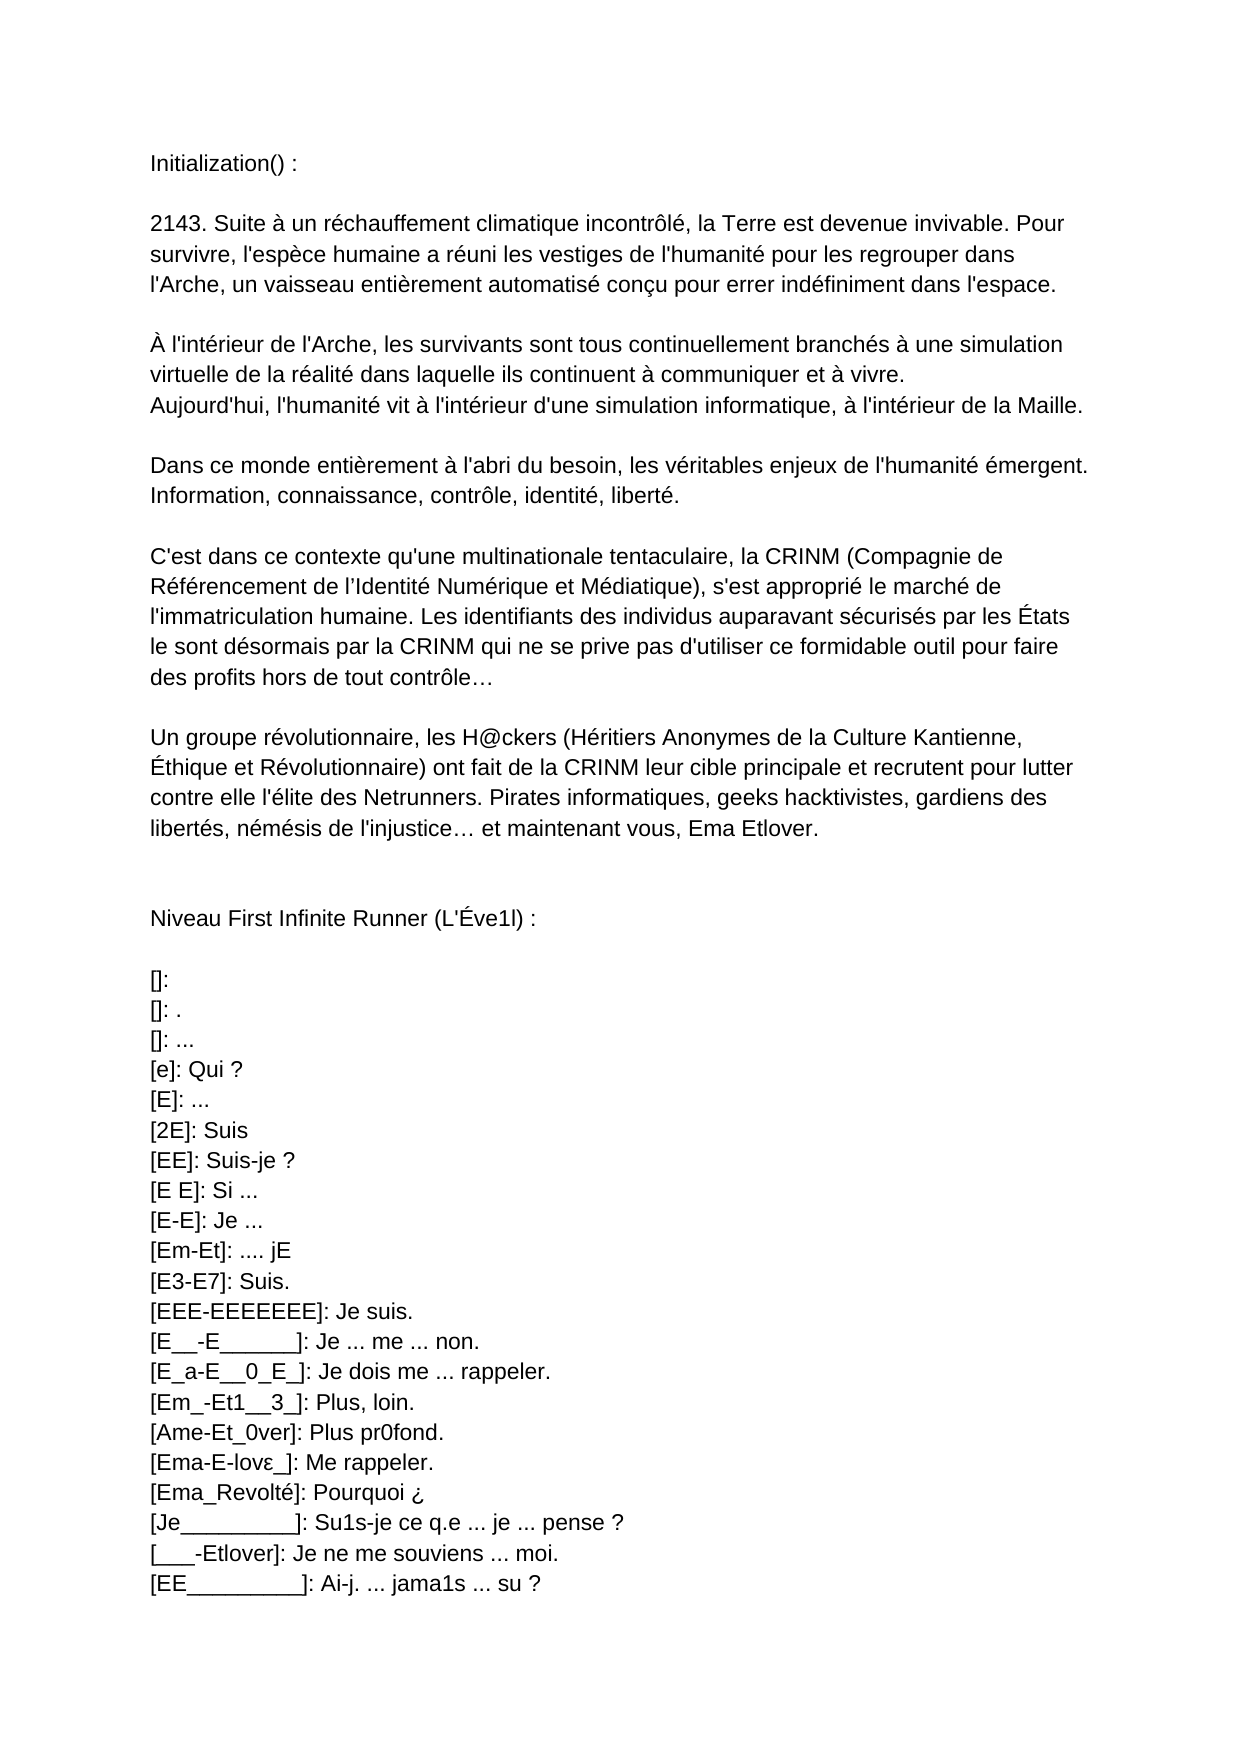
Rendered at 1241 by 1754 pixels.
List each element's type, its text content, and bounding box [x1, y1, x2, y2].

text [Em_-Et1__3_]: Plus, loin. [150, 1388, 1090, 1415]
text [Je_________]: Su1s-je ce q.e ... je ... pense ? [150, 1509, 1090, 1536]
text [E__-E______]: Je ... me ... non. [150, 1328, 1090, 1354]
text [EE_________]: Ai-j. ... jama1s ... su ? [150, 1570, 1090, 1596]
text Dans ce monde entièrement à l'abri du besoin, les véritables enjeux de l'humanité émergent. Information, connaissance, contrôle, identité, liberté. [150, 452, 1090, 509]
text [E-E]: Je ... [150, 1207, 1090, 1234]
text [EEE-EEEEEEE]: Je suis. [150, 1298, 1090, 1324]
text [EE]: Suis-je ? [150, 1147, 1090, 1173]
text Un groupe révolutionnaire, les H@ckers (Héritiers Anonymes de la Culture Kantienne, Éthique et Révolutionnaire) ont fait de la CRINM leur cible principale et recrutent pour lutter contre elle l'élite des Netrunners. Pirates informatiques, geeks hacktivistes, gardiens des libertés, némésis de l'injustice… et maintenant vous, Ema Etlover. [150, 724, 1090, 841]
text [2E]: Suis [150, 1117, 1090, 1143]
text [___-Etlover]: Je ne me souviens ... moi. [150, 1539, 1090, 1566]
text [E E]: Si ... [150, 1177, 1090, 1203]
text C'est dans ce contexte qu'une multinationale tentaculaire, la CRINM (Compagnie de Référencement de l’Identité Numérique et Médiatique), s'est approprié le marché de l'immatriculation humaine. Les identifiants des individus auparavant sécurisés par les États le sont désormais par la CRINM qui ne se prive pas d'utiliser ce formidable outil pour faire des profits hors de tout contrôle… [150, 543, 1090, 690]
text [e]: Qui ? [150, 1056, 1090, 1083]
text []: ... [150, 1026, 1090, 1052]
text Niveau First Infinite Runner (L'Éve1l) : [150, 905, 1090, 932]
text []: . [150, 996, 1090, 1022]
text Initialization() : [150, 150, 1090, 176]
text [E3-E7]: Suis. [150, 1268, 1090, 1294]
text 2143. Suite à un réchauffement climatique incontrôlé, la Terre est devenue invivable. Pour survivre, l'espèce humaine a réuni les vestiges de l'humanité pour les regrouper dans l'Arche, un vaisseau entièrement automatisé conçu pour errer indéfiniment dans l'espace. [150, 210, 1090, 297]
text [E_a-E__0_E_]: Je dois me ... rappeler. [150, 1358, 1090, 1385]
text [Ame-Et_0ver]: Plus pr0fond. [150, 1419, 1090, 1445]
text []: [150, 966, 1090, 992]
text À l'intérieur de l'Arche, les survivants sont tous continuellement branchés à une simulation virtuelle de la réalité dans laquelle ils continuent à communiquer et à vivre. [150, 331, 1090, 388]
text Aujourd'hui, l'humanité vit à l'intérieur d'une simulation informatique, à l'intérieur de la Maille. [150, 392, 1090, 418]
text [Ema-E-lovε_]: Me rappeler. [150, 1449, 1090, 1475]
text [Ema_Revolté]: Pourquoi ¿ [150, 1479, 1090, 1506]
text [E]: ... [150, 1086, 1090, 1113]
text [Em-Et]: .... jE [150, 1237, 1090, 1264]
